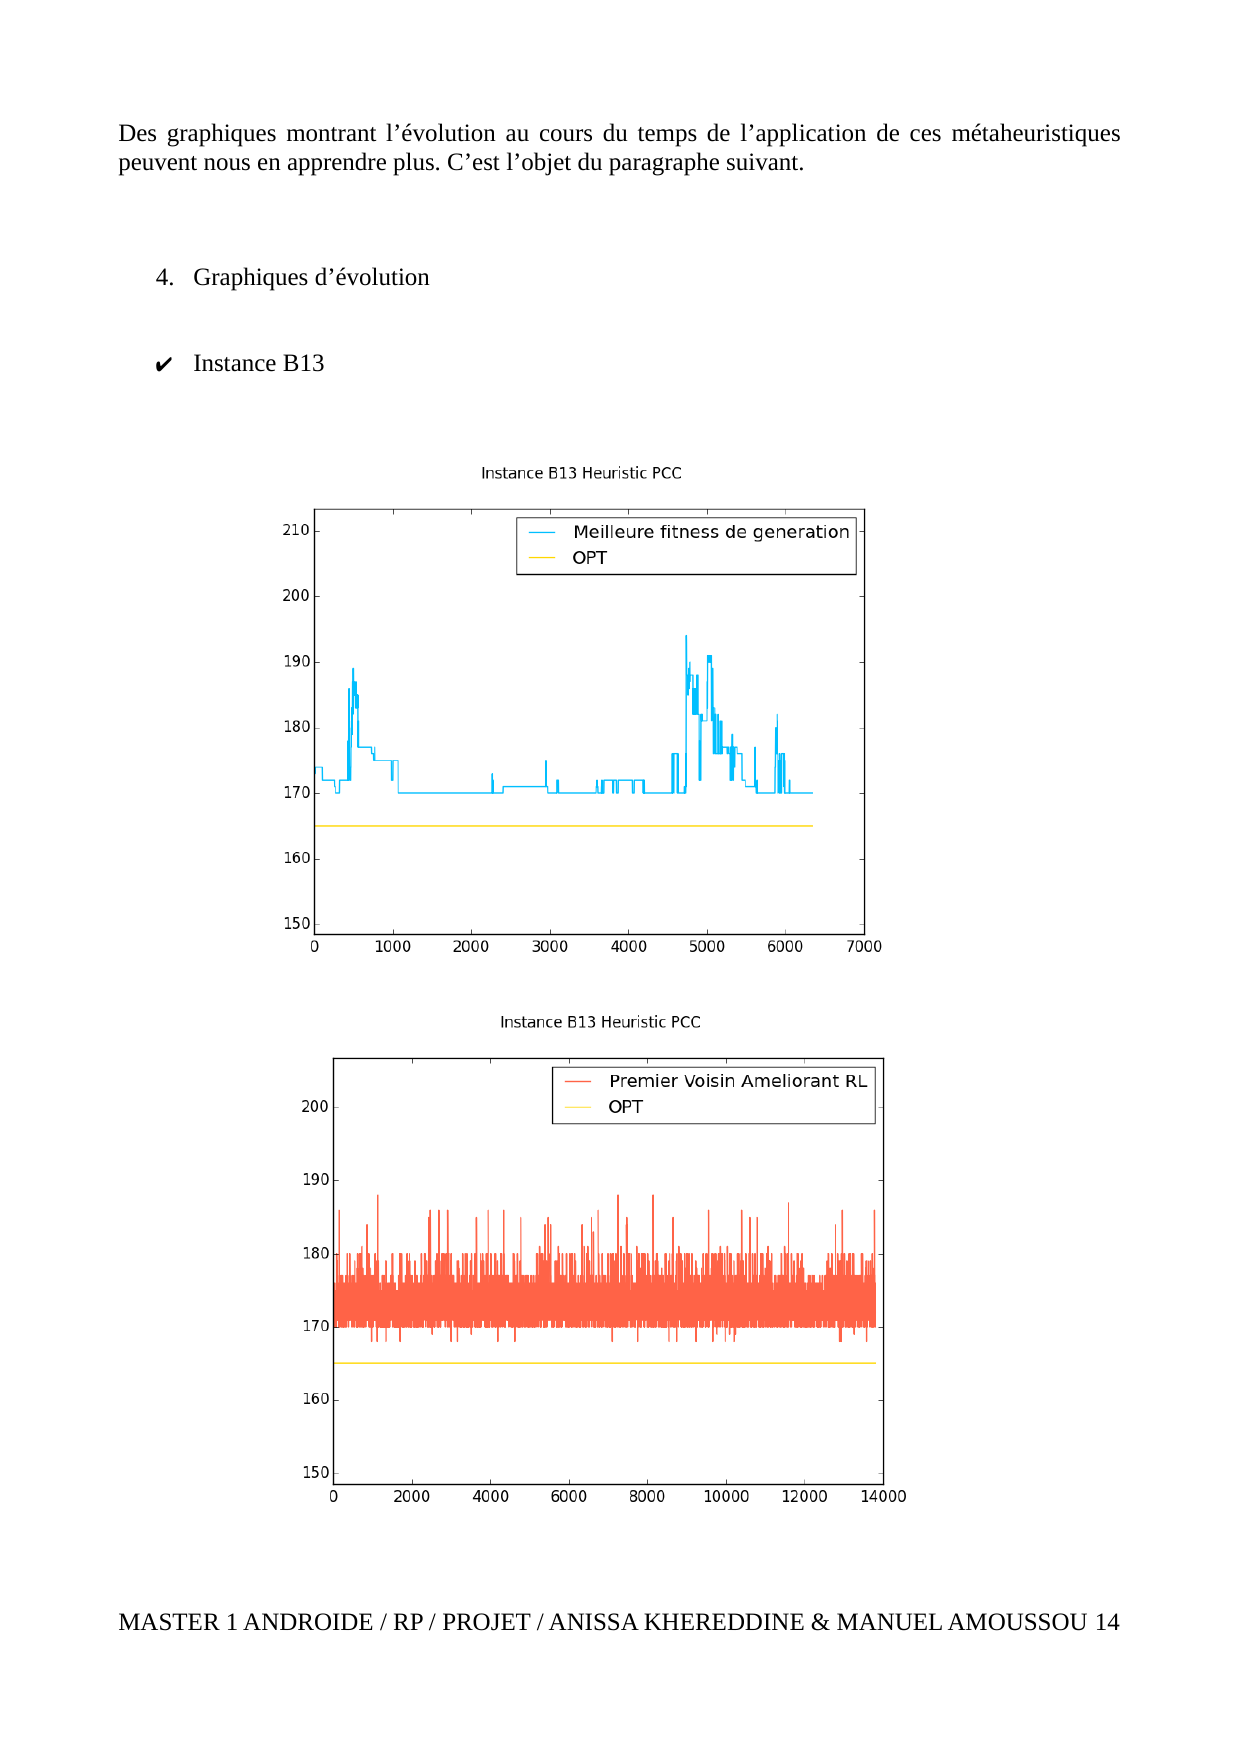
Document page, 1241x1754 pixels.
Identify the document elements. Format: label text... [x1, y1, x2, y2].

picture [225, 455, 935, 987]
text Des graphiques montrant l’évolution au cours du temps de l’application de ces métaheuristiques peuvent nous en apprendre plus. C’est l’objet du paragraphe suivant. [118, 118, 1122, 176]
list Graphiques d’évolution [156, 262, 1122, 291]
list Instance B13 [156, 348, 1122, 377]
picture [244, 1005, 954, 1537]
